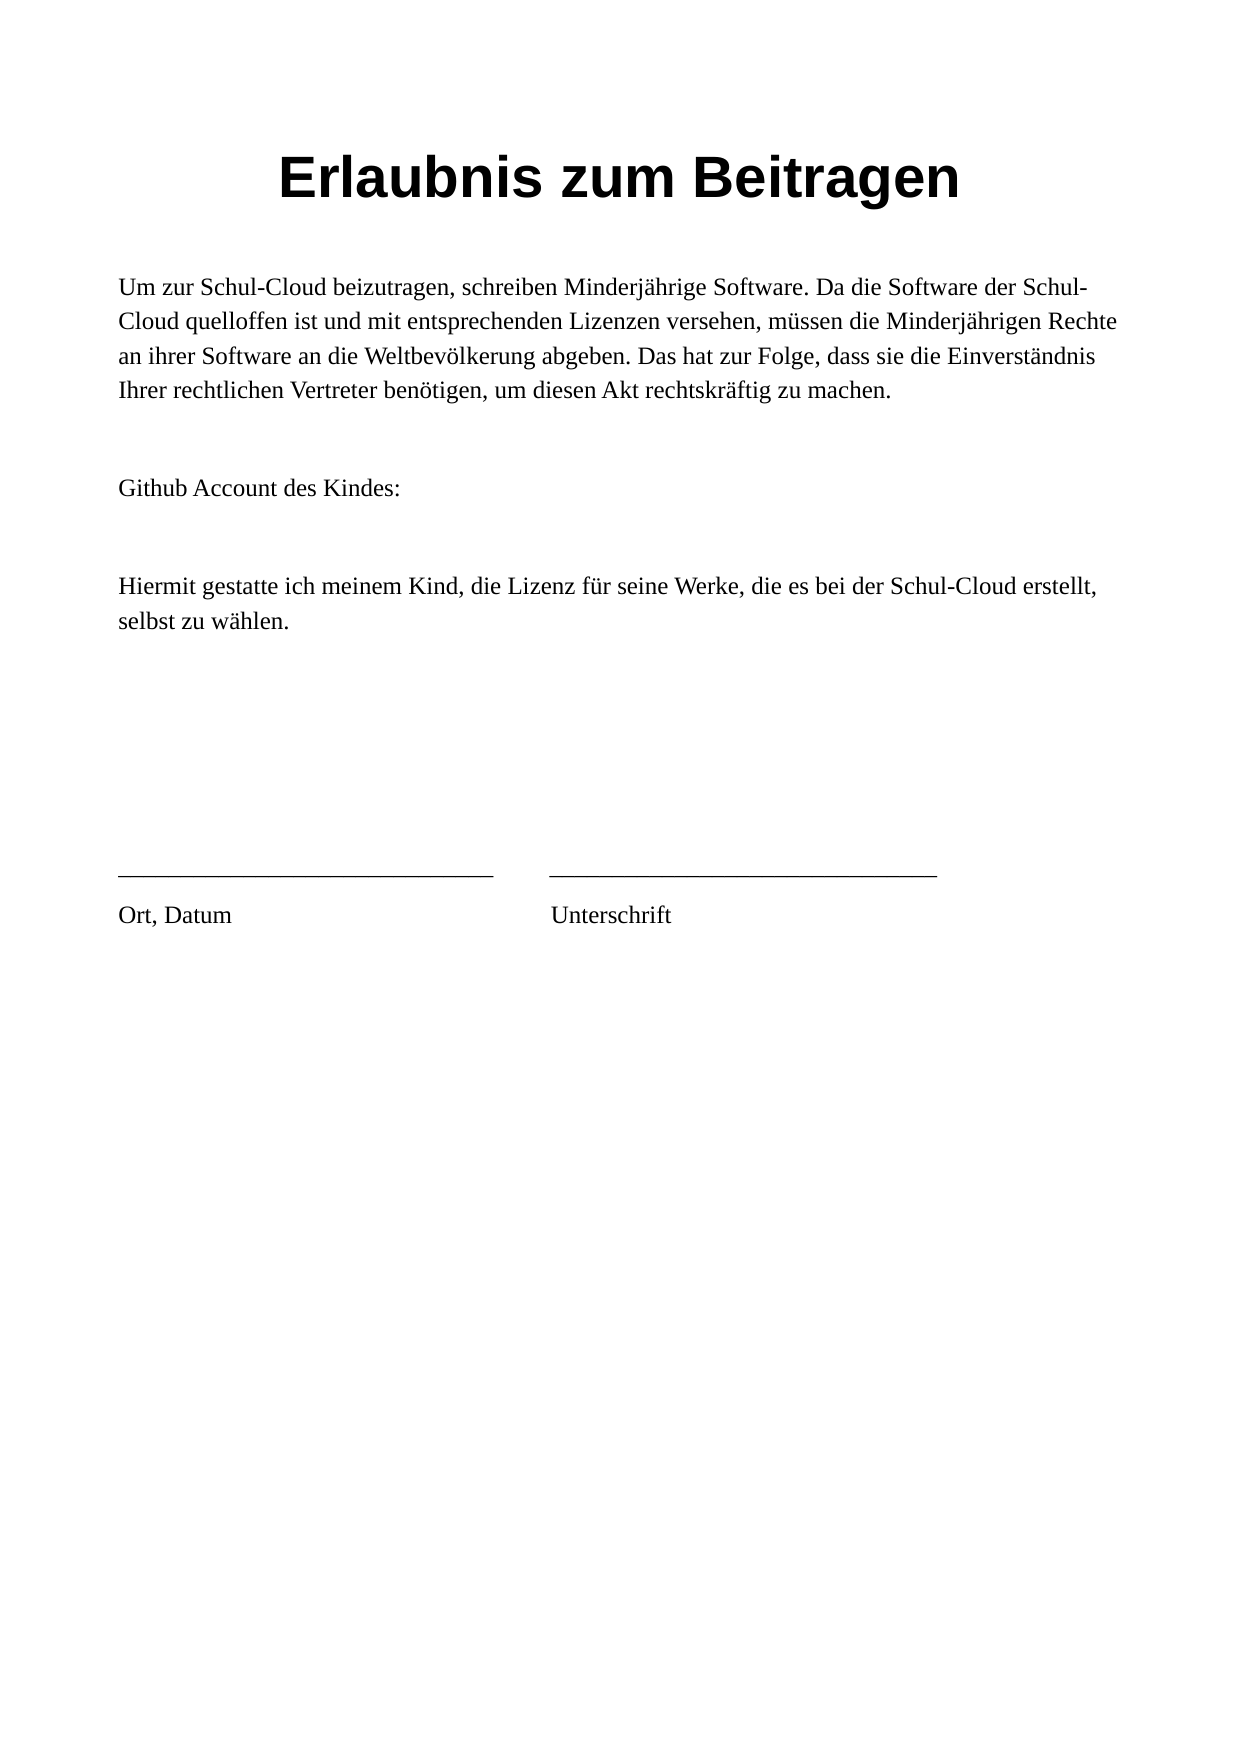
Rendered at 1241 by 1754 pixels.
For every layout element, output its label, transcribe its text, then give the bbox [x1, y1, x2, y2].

text Um zur Schul-Cloud beizutragen, schreiben Minderjährige Software. Da die Software der Schul-Cloud quelloffen ist und mit entsprechenden Lizenzen versehen, müssen die Minderjährigen Rechte an ihrer Software an die Weltbevölkerung abgeben. Das hat zur Folge, dass sie die Einverständnis Ihrer rechtlichen Vertreter benötigen, um diesen Akt rechtskräftig zu machen. [118, 272, 1122, 404]
text Ort, Datum Unterschrift [118, 900, 1122, 929]
text ______________________________ _______________________________ [118, 851, 1122, 880]
text Hiermit gestatte ich meinem Kind, die Lizenz für seine Werke, die es bei der Schul-Cloud erstellt, selbst zu wählen. [118, 571, 1122, 635]
text Github Account des Kindes: [118, 473, 1122, 502]
title Erlaubnis zum Beitragen [118, 143, 1122, 210]
